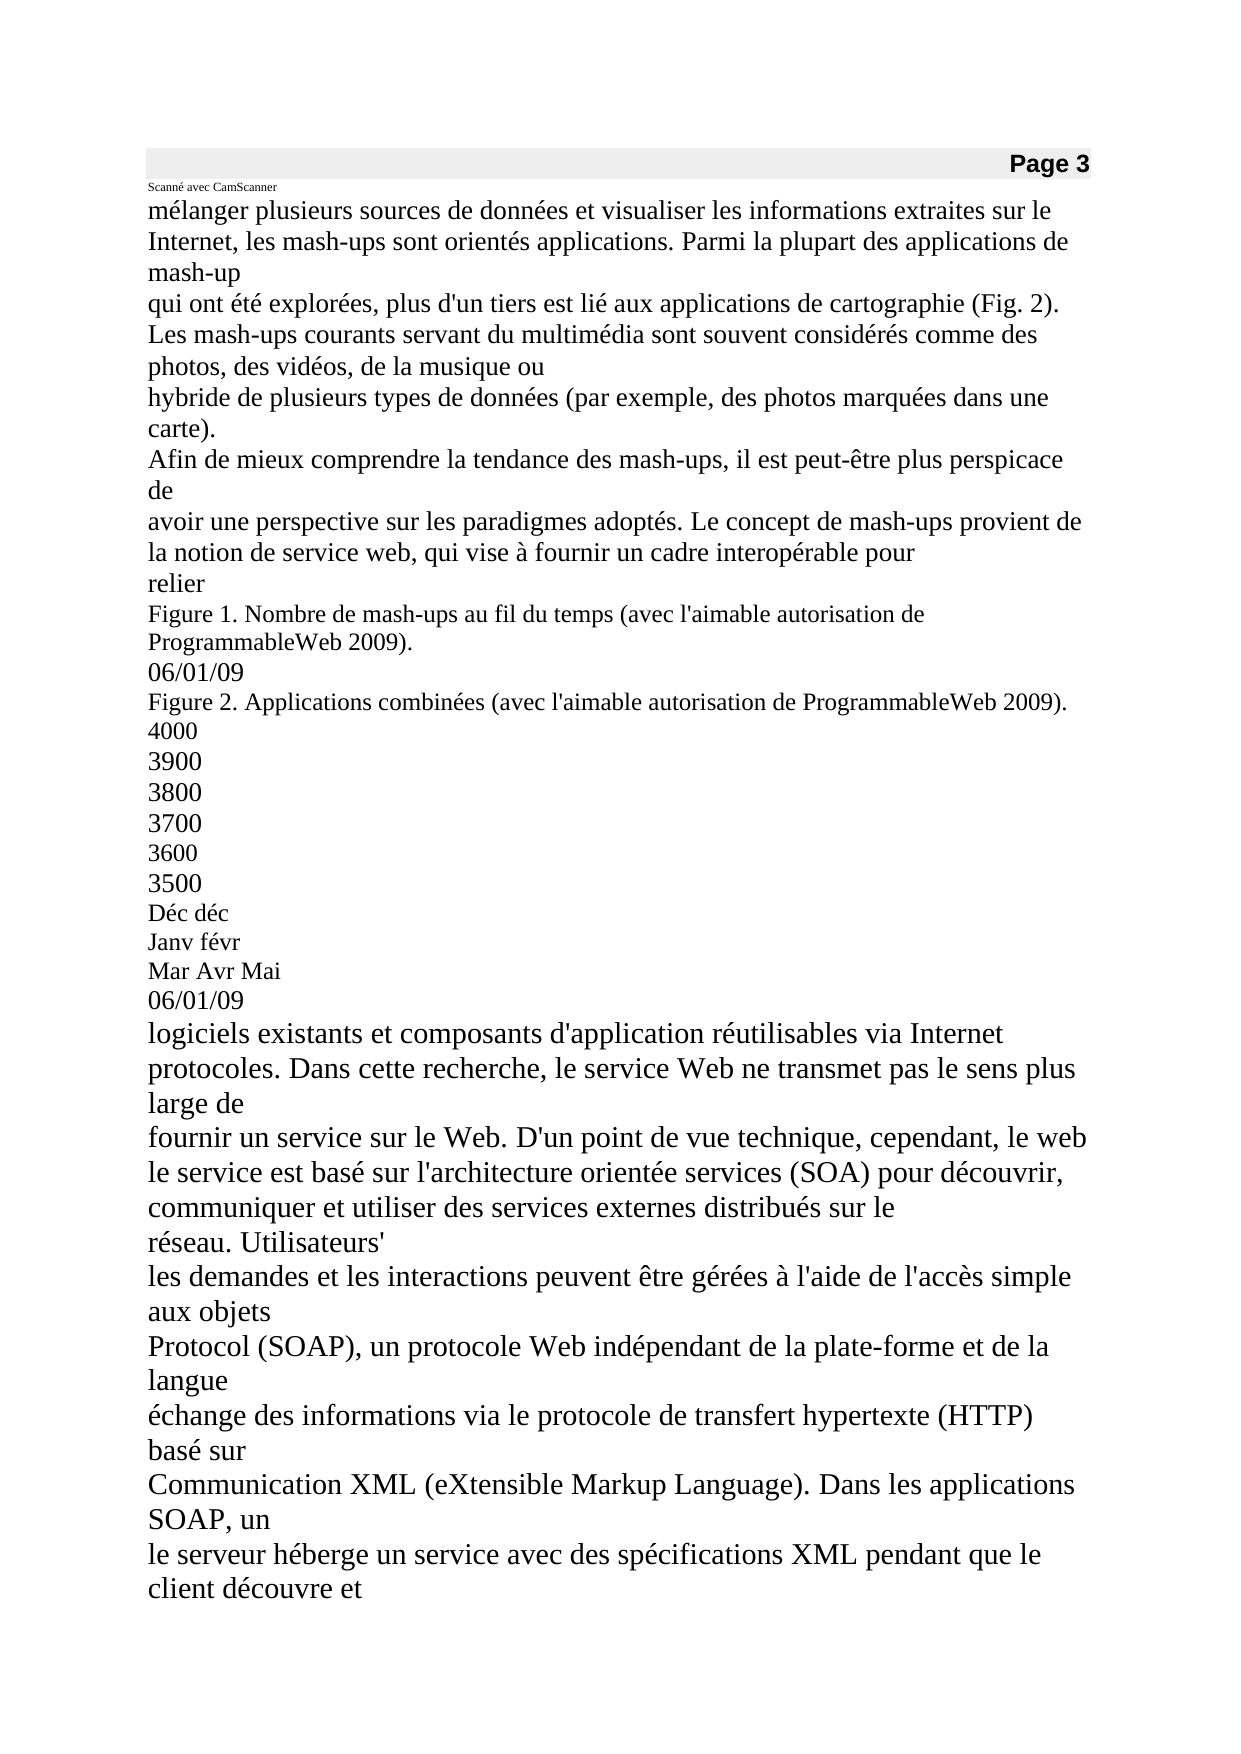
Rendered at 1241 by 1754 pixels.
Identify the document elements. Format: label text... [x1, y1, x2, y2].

text 3600 [148, 838, 1093, 867]
text Les mash-ups courants servant du multimédia sont souvent considérés comme des photos, des vidéos, de la musique ou [148, 318, 1093, 381]
text Figure 2. Applications combinées (avec l'aimable autorisation de ProgrammableWeb 2009). [148, 687, 1093, 716]
text les demandes et les interactions peuvent être gérées à l'aide de l'accès simple aux objets [148, 1258, 1093, 1328]
text échange des informations via le protocole de transfert hypertexte (HTTP) basé sur [148, 1397, 1093, 1467]
text 3900 [148, 745, 1093, 776]
text Mar Avr Mai [148, 956, 1093, 984]
text la notion de service web, qui vise à fournir un cadre interopérable pour [148, 536, 1093, 568]
text 06/01/09 [148, 984, 1093, 1016]
text 06/01/09 [148, 656, 1093, 687]
text Internet, les mash-ups sont orientés applications. Parmi la plupart des applications de mash-up [148, 225, 1093, 287]
text 3800 [148, 776, 1093, 807]
text Communication XML (eXtensible Markup Language). Dans les applications SOAP, un [148, 1467, 1093, 1536]
text le service est basé sur l'architecture orientée services (SOA) pour découvrir, [148, 1154, 1093, 1189]
text le serveur héberge un service avec des spécifications XML pendant que le client découvre et [148, 1536, 1093, 1605]
text fournir un service sur le Web. D'un point de vue technique, cependant, le web [148, 1120, 1093, 1154]
text logiciels existants et composants d'application réutilisables via Internet [148, 1016, 1093, 1050]
text Figure 1. Nombre de mash-ups au fil du temps (avec l'aimable autorisation de ProgrammableWeb 2009). [148, 599, 1093, 656]
text protocoles. Dans cette recherche, le service Web ne transmet pas le sens plus large de [148, 1050, 1093, 1120]
text qui ont été explorées, plus d'un tiers est lié aux applications de cartographie (Fig. 2). [148, 287, 1093, 318]
text Scanné avec CamScanner [148, 179, 1093, 194]
text Janv févr [148, 927, 1093, 956]
text Déc déc [148, 898, 1093, 927]
text avoir une perspective sur les paradigmes adoptés. Le concept de mash-ups provient de [148, 505, 1093, 536]
text Protocol (SOAP), un protocole Web indépendant de la plate-forme et de la langue [148, 1328, 1093, 1397]
text 4000 [148, 716, 1093, 745]
text Afin de mieux comprendre la tendance des mash-ups, il est peut-être plus perspicace de [148, 443, 1093, 505]
text relier [148, 568, 1093, 599]
text communiquer et utiliser des services externes distribués sur le réseau. Utilisateurs' [148, 1189, 1093, 1258]
text 3700 [148, 807, 1093, 838]
text mélanger plusieurs sources de données et visualiser les informations extraites sur le [148, 194, 1093, 225]
text hybride de plusieurs types de données (par exemple, des photos marquées dans une carte). [148, 381, 1093, 443]
text 3500 [148, 867, 1093, 898]
table_header Page 3 [146, 148, 1091, 179]
